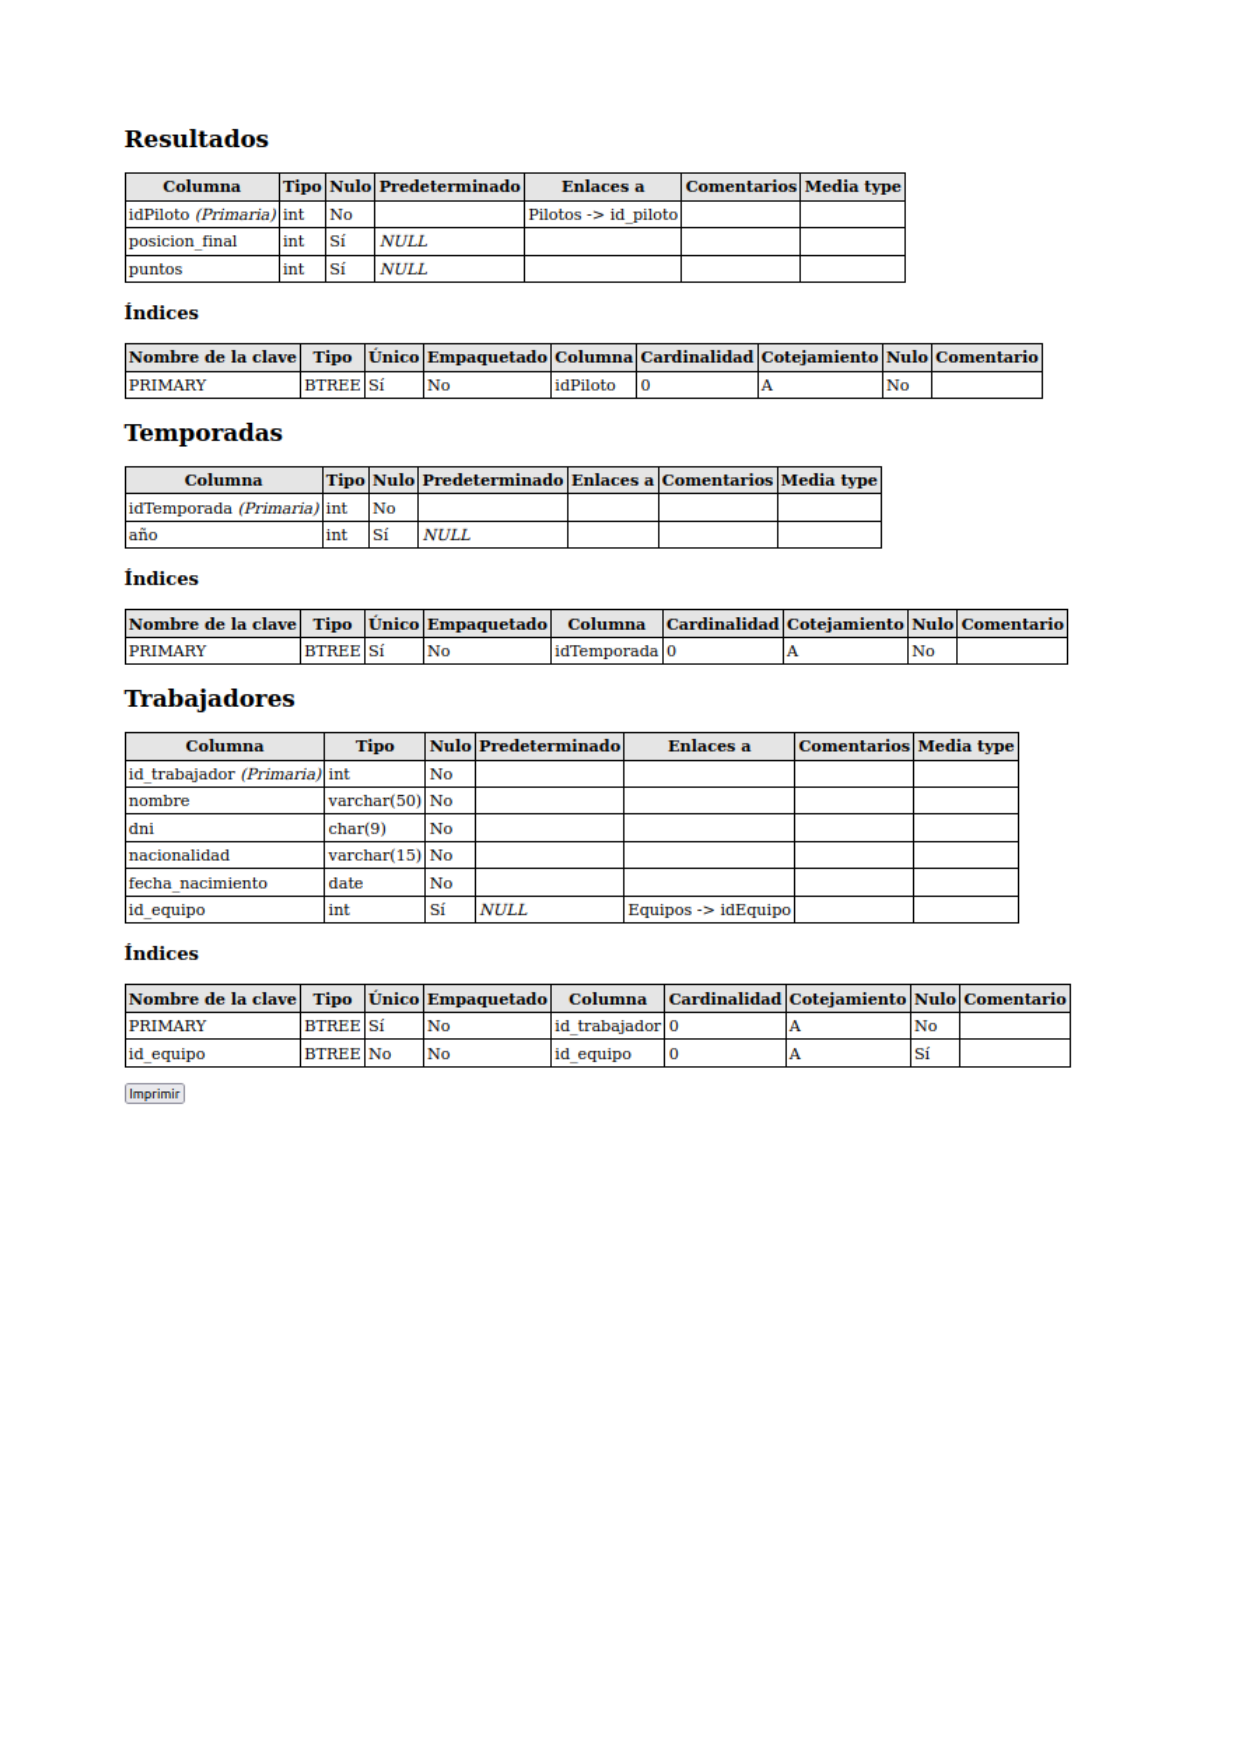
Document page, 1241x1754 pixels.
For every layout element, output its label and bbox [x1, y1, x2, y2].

picture [118, 118, 1123, 1114]
